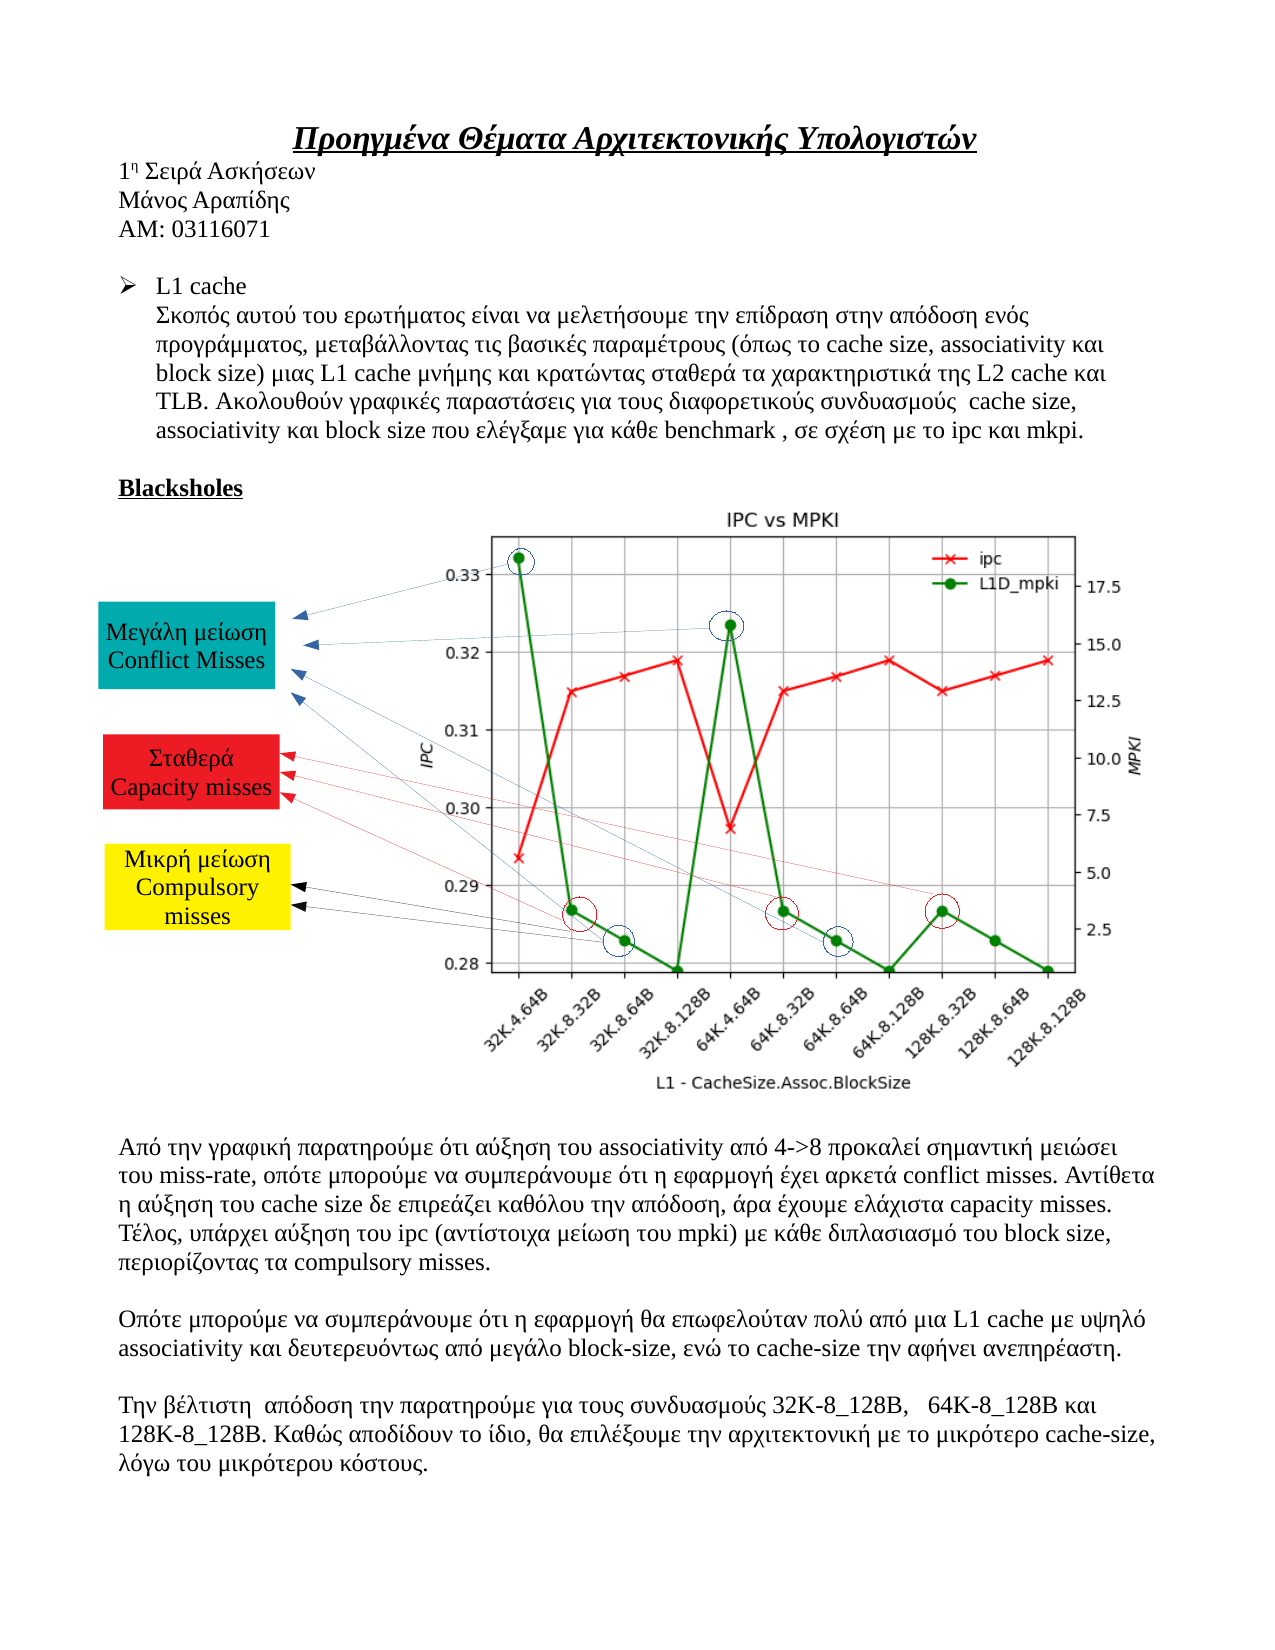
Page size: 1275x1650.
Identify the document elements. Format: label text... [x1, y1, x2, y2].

picture [409, 788, 438, 811]
text Προηγμένα Θέματα Αρχιτεκτονικής Υπολογιστών [118, 118, 1157, 156]
picture [409, 501, 1157, 1104]
text Οπότε μπορούμε να συμπεράνουμε ότι η εφαρμογή θα επωφελούταν πολύ από μια L1 cache με υψηλό associativity και δευτερευόντως από μεγάλο block-size, ενώ το cache-size την αφήνει ανεπηρέαστη. [118, 1304, 1157, 1362]
list Σκοπός αυτού του ερωτήματος είναι να μελετήσουμε την επίδραση στην απόδοση ενός προγράμματος, μεταβάλλοντας τις βασικές παραμέτρους (όπως το cache size, associativity και block size) μιας L1 cache μνήμης και κρατώντας σταθερά τα χαρακτηριστικά της L2 cache και ΤLB. Ακολουθούν γραφικές παραστάσεις για τους διαφορετικούς συνδυασμούς cache size, associativity και block size που ελέγξαμε για κάθε benchmark , σε σχέση με το ipc και mkpi. [118, 300, 1157, 444]
text Blacksholes [118, 473, 1157, 501]
text 1η Σειρά Ασκήσεων [118, 156, 1157, 185]
text ΑΜ: 03116071 [118, 214, 1157, 243]
picture [409, 782, 688, 874]
text Την βέλτιστη απόδοση την παρατηρούμε για τους συνδυασμούς 32Κ-8_128Β, 64Κ-8_128Β και 128Κ-8_128Β. Καθώς αποδίδουν το ίδιο, θα επιλέξουμε την αρχιτεκτονική με το μικρότερο cache-size, λόγω του μικρότερου κόστους. [118, 1391, 1157, 1477]
text Από την γραφική παρατηρούμε ότι αύξηση του associativity από 4->8 προκαλεί σημαντική μειώσει του miss-rate, οπότε μπορούμε να συμπεράνουμε ότι η εφαρμογή έχει αρκετά conflict misses. Αντίθετα η αύξηση του cache size δε επιρεάζει καθόλου την απόδοση, άρα έχουμε ελάχιστα capacity misses. Τέλος, υπάρχει αύξηση του ipc (αντίστοιχα μείωση του mpki) με κάθε διπλασιασμό του block size, περιορίζοντας τα compulsory misses. [118, 1132, 1157, 1276]
picture [409, 731, 575, 816]
list L1 cache [118, 271, 1157, 300]
text Μάνος Αραπίδης [118, 185, 1157, 214]
picture [409, 805, 603, 942]
